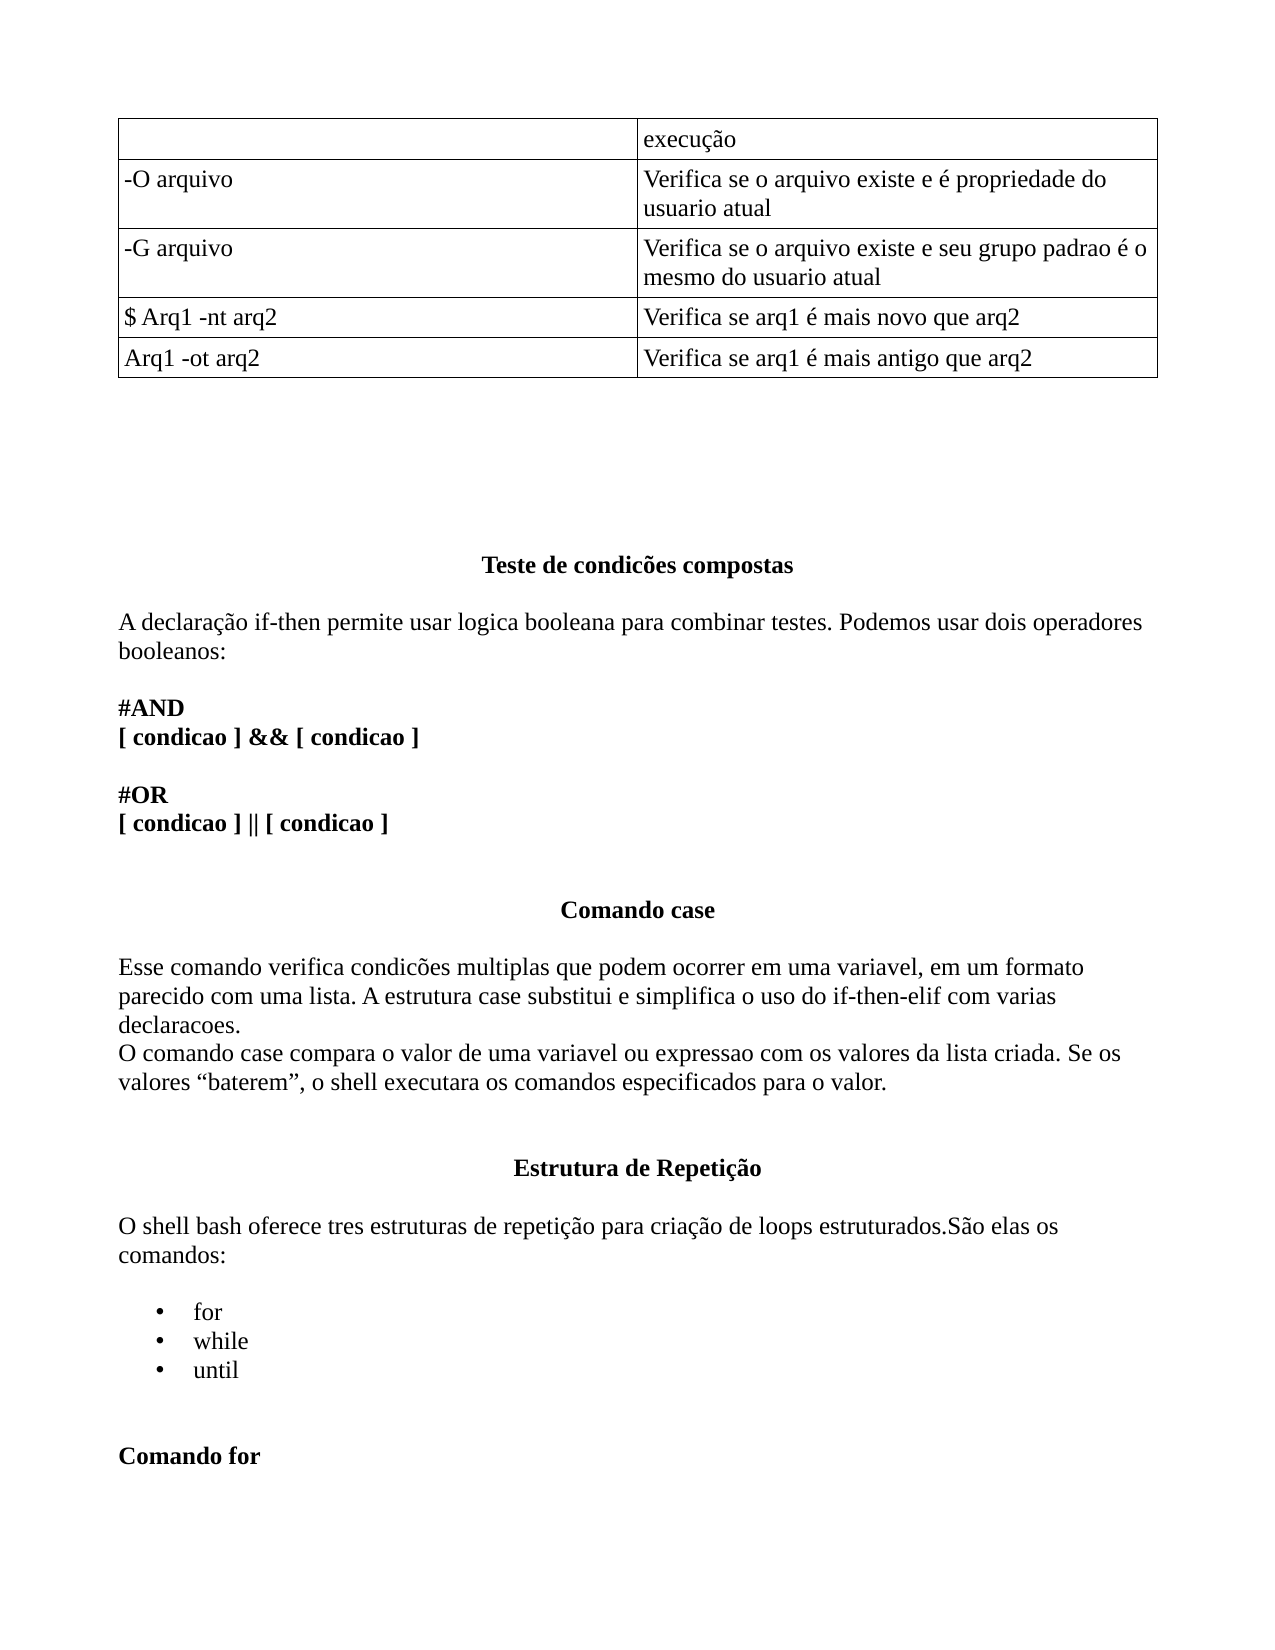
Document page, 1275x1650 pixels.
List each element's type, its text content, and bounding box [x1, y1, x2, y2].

table_cell Verifica se o arquivo existe e seu grupo padrao é o mesmo do usuario atual [638, 229, 1157, 297]
text Comando case [118, 895, 1157, 923]
table_cell -O arquivo [119, 160, 637, 227]
list while [156, 1326, 1157, 1355]
table_cell $ Arq1 -nt arq2 [119, 298, 637, 337]
table_cell -G arquivo [119, 229, 637, 297]
table_cell Verifica se arq1 é mais novo que arq2 [638, 298, 1157, 337]
text #OR [118, 780, 1157, 808]
table_cell [119, 119, 637, 158]
text A declaração if-then permite usar logica booleana para combinar testes. Podemos usar dois operadores booleanos: [118, 607, 1157, 665]
table_cell Verifica se arq1 é mais antigo que arq2 [638, 338, 1157, 377]
text #AND [118, 693, 1157, 722]
text [ condicao ] && [ condicao ] [118, 722, 1157, 751]
text Esse comando verifica condicões multiplas que podem ocorrer em uma variavel, em um formato parecido com uma lista. A estrutura case substitui e simplifica o uso do if-then-elif com varias declaracoes. [118, 952, 1157, 1038]
text Estrutura de Repetição [118, 1153, 1157, 1182]
text O shell bash oferece tres estruturas de repetição para criação de loops estruturados.São elas os comandos: [118, 1211, 1157, 1268]
table_cell Verifica se o arquivo existe e é propriedade do usuario atual [638, 160, 1157, 227]
text O comando case compara o valor de uma variavel ou expressao com os valores da lista criada. Se os valores “baterem”, o shell executara os comandos especificados para o valor. [118, 1038, 1157, 1096]
text [ condicao ] || [ condicao ] [118, 808, 1157, 837]
table_cell execução [638, 119, 1157, 158]
list for [156, 1297, 1157, 1326]
table_cell Arq1 -ot arq2 [119, 338, 637, 377]
list until [156, 1355, 1157, 1383]
text Teste de condicões compostas [118, 550, 1157, 578]
text Comando for [118, 1441, 1157, 1470]
